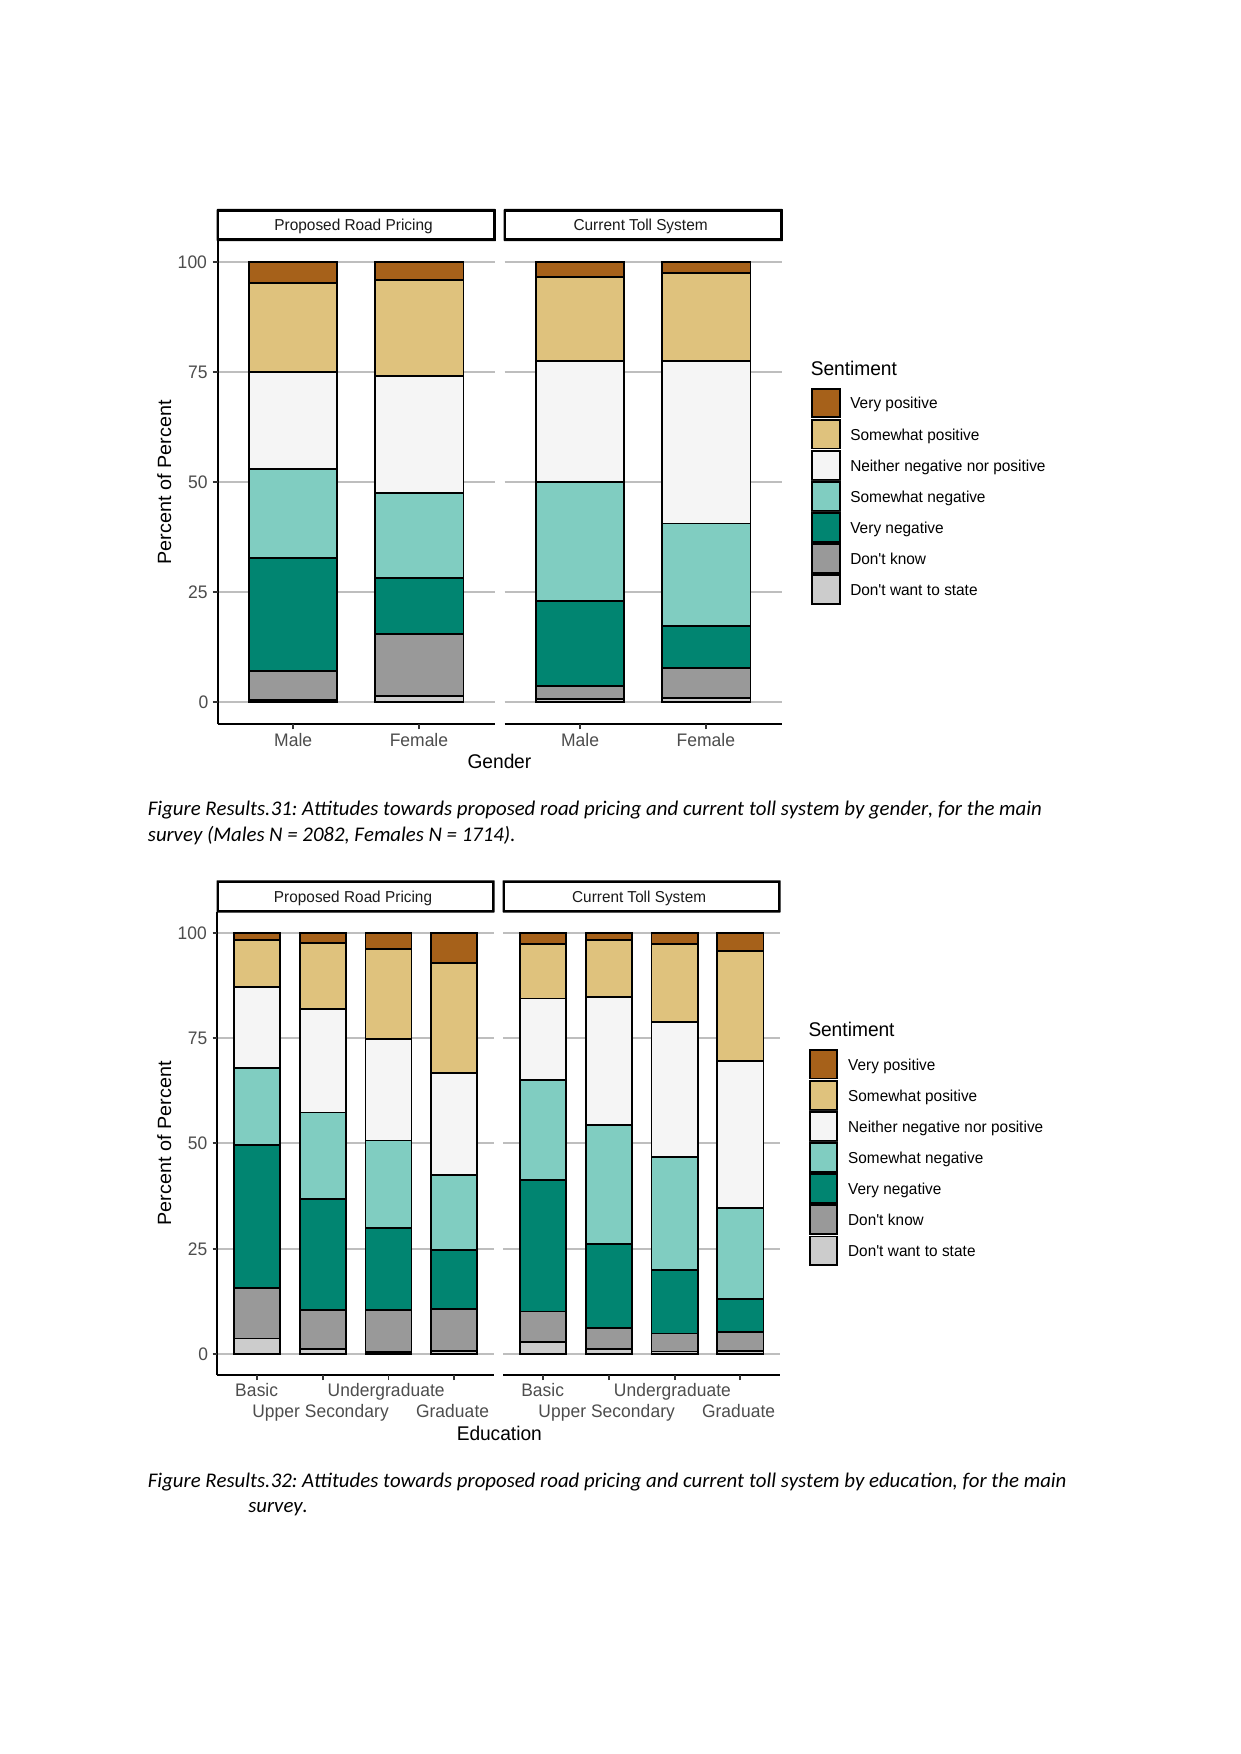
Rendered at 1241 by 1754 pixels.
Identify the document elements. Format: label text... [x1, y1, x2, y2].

text Figure Results.31: Attitudes towards proposed road pricing and current toll system by gender, for the main survey (Males N = 2082, Females N = 1714). [148, 796, 1092, 846]
text Figure Results.32: Attitudes towards proposed road pricing and current toll system by education, for the main survey. [148, 1467, 1092, 1518]
